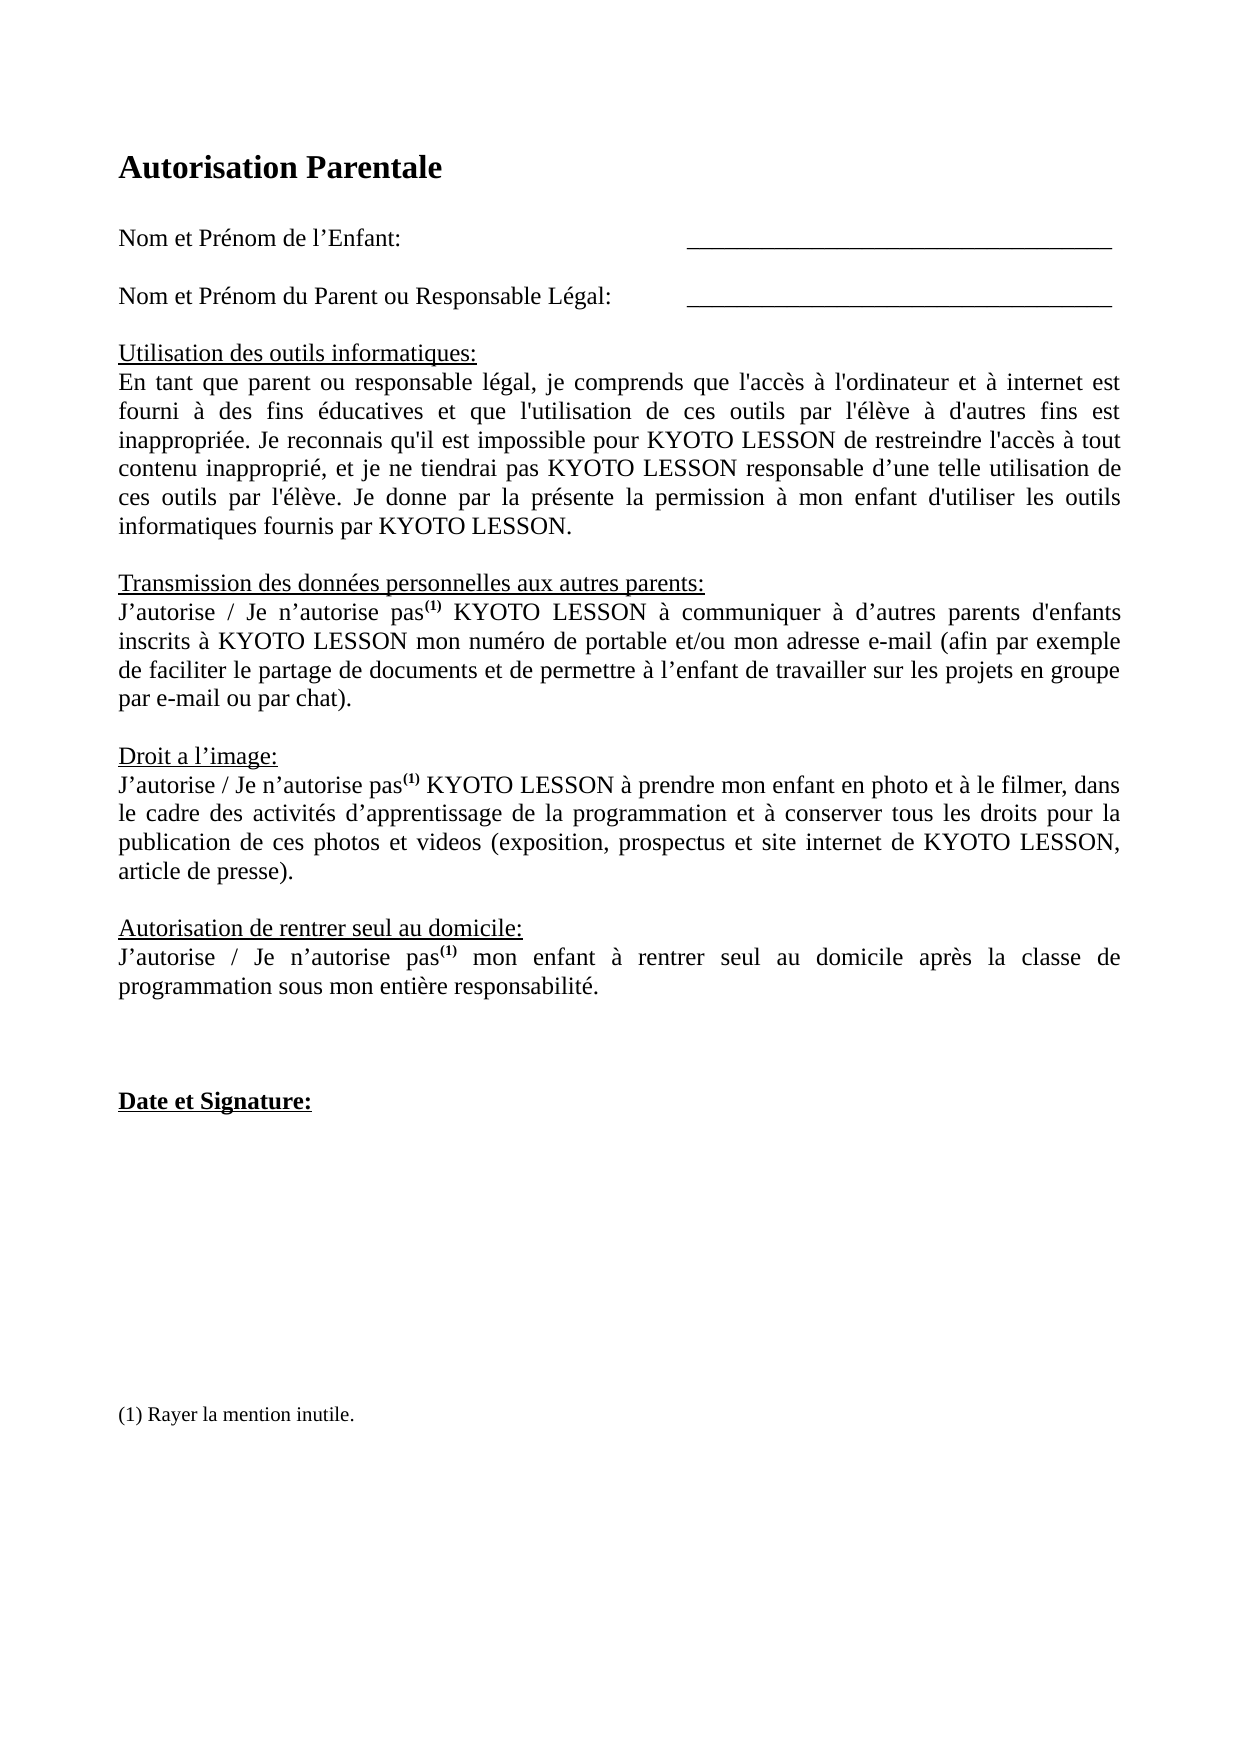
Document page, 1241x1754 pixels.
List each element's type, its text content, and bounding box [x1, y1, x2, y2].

text Nom et Prénom de l’Enfant: __________________________________ [118, 223, 1122, 252]
text (1) Rayer la mention inutile. [118, 1402, 1122, 1426]
text Autorisation Parentale [118, 147, 1122, 185]
text J’autorise / Je n’autorise pas(1) mon enfant à rentrer seul au domicile après la classe de programmation sous mon entière responsabilité. [118, 942, 1122, 1000]
text Nom et Prénom du Parent ou Responsable Légal: __________________________________ [118, 281, 1122, 310]
text J’autorise / Je n’autorise pas(1) KYOTO LESSON à prendre mon enfant en photo et à le filmer, dans le cadre des activités d’apprentissage de la programmation et à conserver tous les droits pour la publication de ces photos et videos (exposition, prospectus et site internet de KYOTO LESSON, article de presse). [118, 770, 1122, 885]
text Autorisation de rentrer seul au domicile: [118, 913, 1122, 942]
text J’autorise / Je n’autorise pas(1) KYOTO LESSON à communiquer à d’autres parents d'enfants inscrits à KYOTO LESSON mon numéro de portable et/ou mon adresse e-mail (afin par exemple de faciliter le partage de documents et de permettre à l’enfant de travailler sur les projets en groupe par e-mail ou par chat). [118, 597, 1122, 712]
text Transmission des données personnelles aux autres parents: [118, 568, 1122, 597]
text Date et Signature: [118, 1086, 1122, 1115]
text Droit a l’image: [118, 741, 1122, 770]
text En tant que parent ou responsable légal, je comprends que l'accès à l'ordinateur et à internet est fourni à des fins éducatives et que l'utilisation de ces outils par l'élève à d'autres fins est inappropriée. Je reconnais qu'il est impossible pour KYOTO LESSON de restreindre l'accès à tout contenu inapproprié, et je ne tiendrai pas KYOTO LESSON responsable d’une telle utilisation de ces outils par l'élève. Je donne par la présente la permission à mon enfant d'utiliser les outils informatiques fournis par KYOTO LESSON. [118, 367, 1122, 540]
text Utilisation des outils informatiques: [118, 338, 1122, 367]
